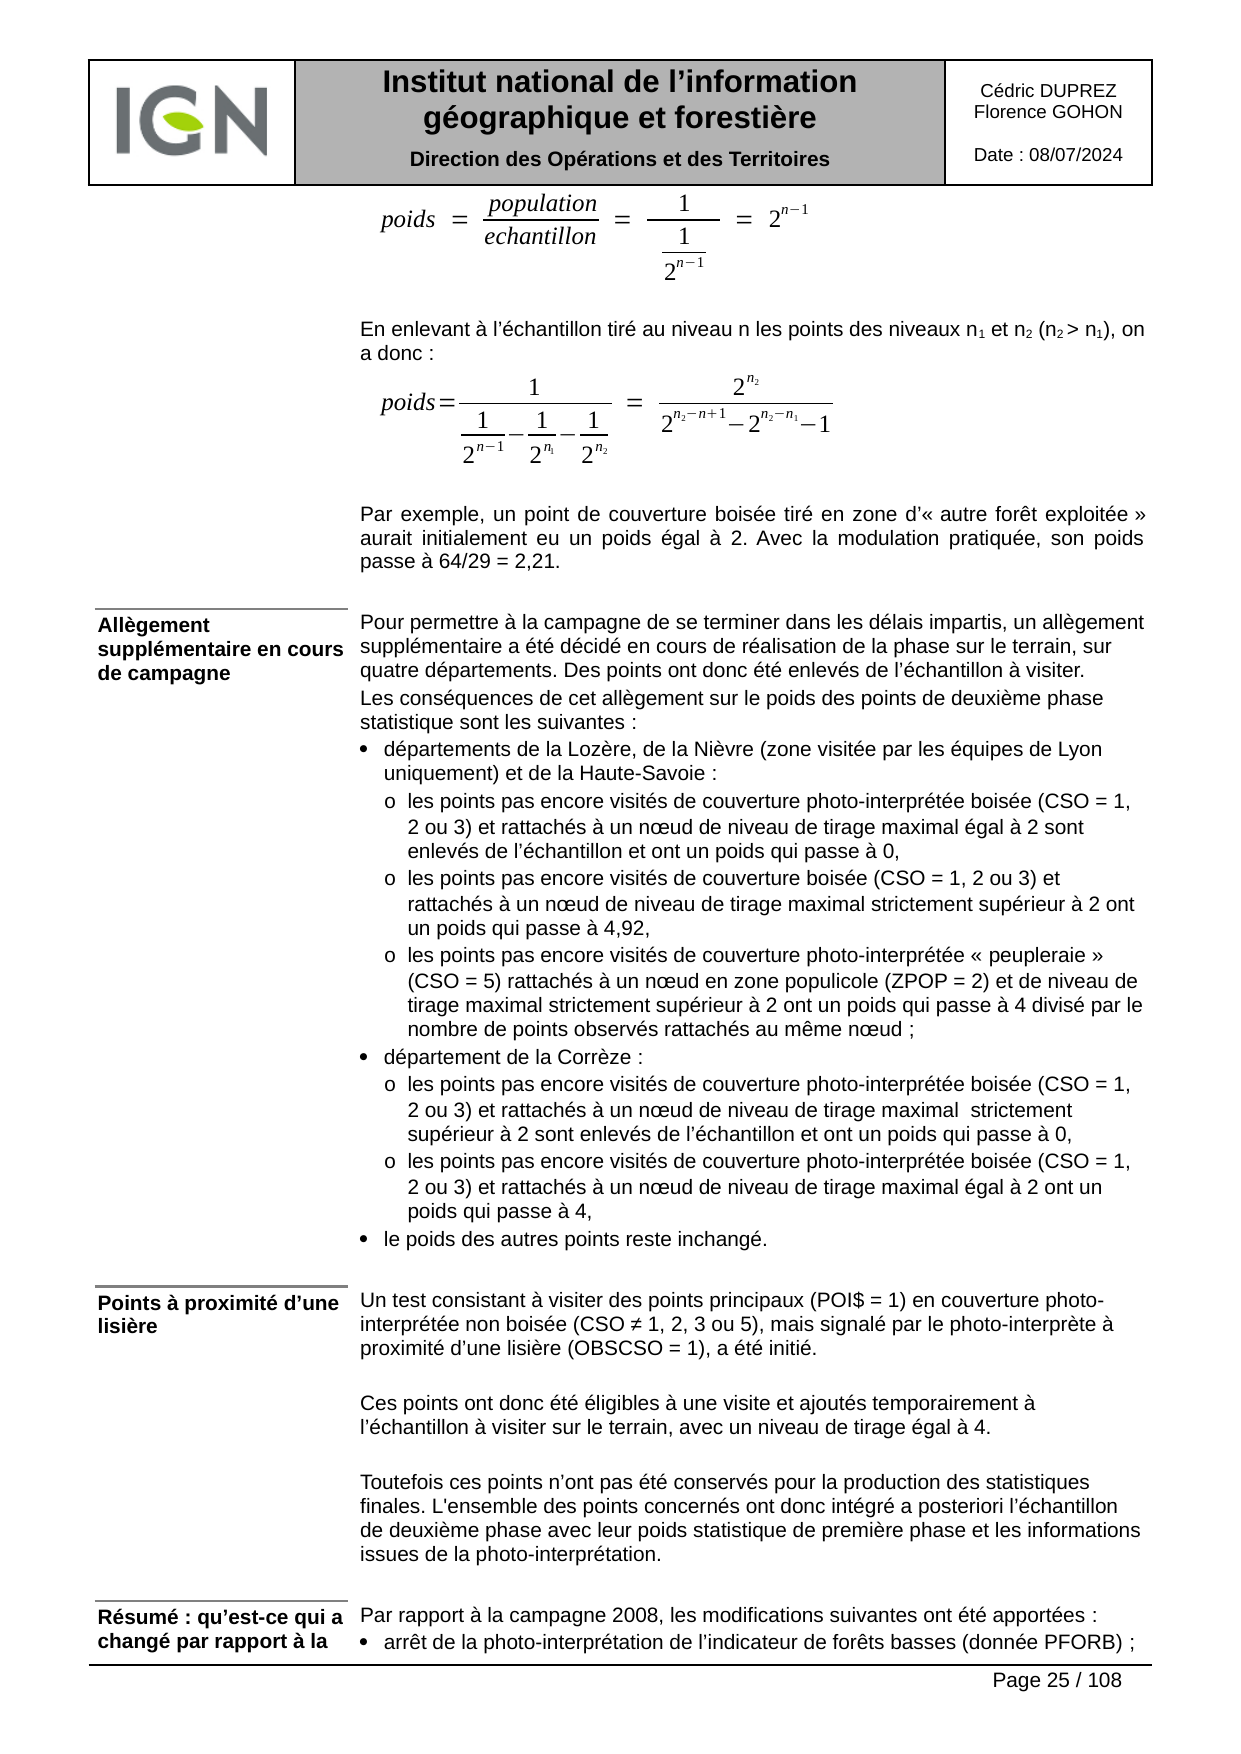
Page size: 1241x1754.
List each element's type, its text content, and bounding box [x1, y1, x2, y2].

table_cell Allègement supplémentaire en cours de campagne [89, 607, 354, 1284]
table_cell Un test consistant à visiter des points principaux (POI$ = 1) en couverture photo-interprétée non boisée (CSO ≠ 1, 2, 3 ou 5), mais signalé par le photo-interprète à proximité d’une lisière (OBSCSO = 1), a été initié. Ces points ont donc été éligibles à une visite et ajoutés temporairement à l’échantillon à visiter sur le terrain, avec un niveau de tirage égal à 4. Toutefois ces points n’ont pas été conservés pour la production des statistiques finales. L'ensemble des points concernés ont donc intégré a posteriori l’échantillon de deuxième phase avec leur poids statistique de première phase et les informations issues de la photo-interprétation. [354, 1284, 1152, 1599]
table_cell Compte tenu de la charge supplémentaire représentée par un test de retour sur les points de la deuxième campagne (2006), il a été nécessaire de procéder à une diminution d’environ 10 % du nombre initial des points de couverture boisée ouverte, fermée ou bosquet à visiter sur le terrain. Afin d’éviter tout biais, et de ne pas compliquer le calcul du poids des points levés, la modulation consiste à retirer du tirage les points de couverture photo-interprétée boisée ouverte, fermée ou bosquet (CSO = 1, 2 ou 3) dont le niveau maximal de sondage (TIRMAX) est 5 ou 6. La mise à jour du poids de deuxième phase statistique de ces points suit donc le principe suivant : l’ensemble des points de la grille (la population) est découpé en points de niveaux 1, 2, 3… La fraction de la population dont le niveau de tirage est n est donc . Pour une population valant 1, on a donc : Un échantillon tiré au niveau 2 a donc tous les points de niveau 2 ou plus, et représente : Chaque point de cet échantillon a donc un poids qui vaut : Chaque échantillon de niveau n a un poids valant : En enlevant à l’échantillon tiré au niveau n les points des niveaux n1 et n2 (n2 > n1), on a donc : Par exemple, un point de couverture boisée tiré en zone d’« autre forêt exploitée » aurait initialement eu un poids égal à 2. Avec la modulation pratiquée, son poids passe à 64/29 = 2,21. [354, 186, 1152, 607]
table_cell Points à proximité d’une lisière [89, 1284, 354, 1599]
table_cell Pour permettre à la campagne de se terminer dans les délais impartis, un allègement supplémentaire a été décidé en cours de réalisation de la phase sur le terrain, sur quatre départements. Des points ont donc été enlevés de l’échantillon à visiter. Les conséquences de cet allègement sur le poids des points de deuxième phase statistique sont les suivantes : départements de la Lozère, de la Nièvre (zone visitée par les équipes de Lyon uniquement) et de la Haute-Savoie : les points pas encore visités de couverture photo-interprétée boisée (CSO = 1, 2 ou 3) et rattachés à un nœud de niveau de tirage maximal égal à 2 sont enlevés de l’échantillon et ont un poids qui passe à 0, les points pas encore visités de couverture boisée (CSO = 1, 2 ou 3) et rattachés à un nœud de niveau de tirage maximal strictement supérieur à 2 ont un poids qui passe à 4,92, les points pas encore visités de couverture photo-interprétée « peupleraie » (CSO = 5) rattachés à un nœud en zone populicole (ZPOP = 2) et de niveau de tirage maximal strictement supérieur à 2 ont un poids qui passe à 4 divisé par le nombre de points observés rattachés au même nœud ; département de la Corrèze : les points pas encore visités de couverture photo-interprétée boisée (CSO = 1, 2 ou 3) et rattachés à un nœud de niveau de tirage maximal strictement supérieur à 2 sont enlevés de l’échantillon et ont un poids qui passe à 0, les points pas encore visités de couverture photo-interprétée boisée (CSO = 1, 2 ou 3) et rattachés à un nœud de niveau de tirage maximal égal à 2 ont un poids qui passe à 4, le poids des autres points reste inchangé. [354, 607, 1152, 1284]
table_cell Par rapport à la campagne 2008, les modifications suivantes ont été apportées : arrêt de la photo-interprétation de l’indicateur de forêts basses (donnée PFORB) ; ajout de la photo-interprétation de l’indicateur de formation linéaire inventoriée (donnée FLI) ; simplification de la nomenclature de l’utilisation photo-interprétée (donnée UTO) à deux modalités ; allègement exceptionnel de l’échantillon à visiter sur le terrain en cours de campagne ; test sur la visite de points dont la couverture photo-interprétée n’est pas boisée, sans haie à moins de 25 m, mais situés à proximité d’une lisière. [354, 1599, 1152, 1662]
table_cell Résumé : qu’est-ce qui a changé par rapport à la [89, 1599, 354, 1662]
picture [91, 62, 293, 180]
table_cell [89, 186, 354, 607]
